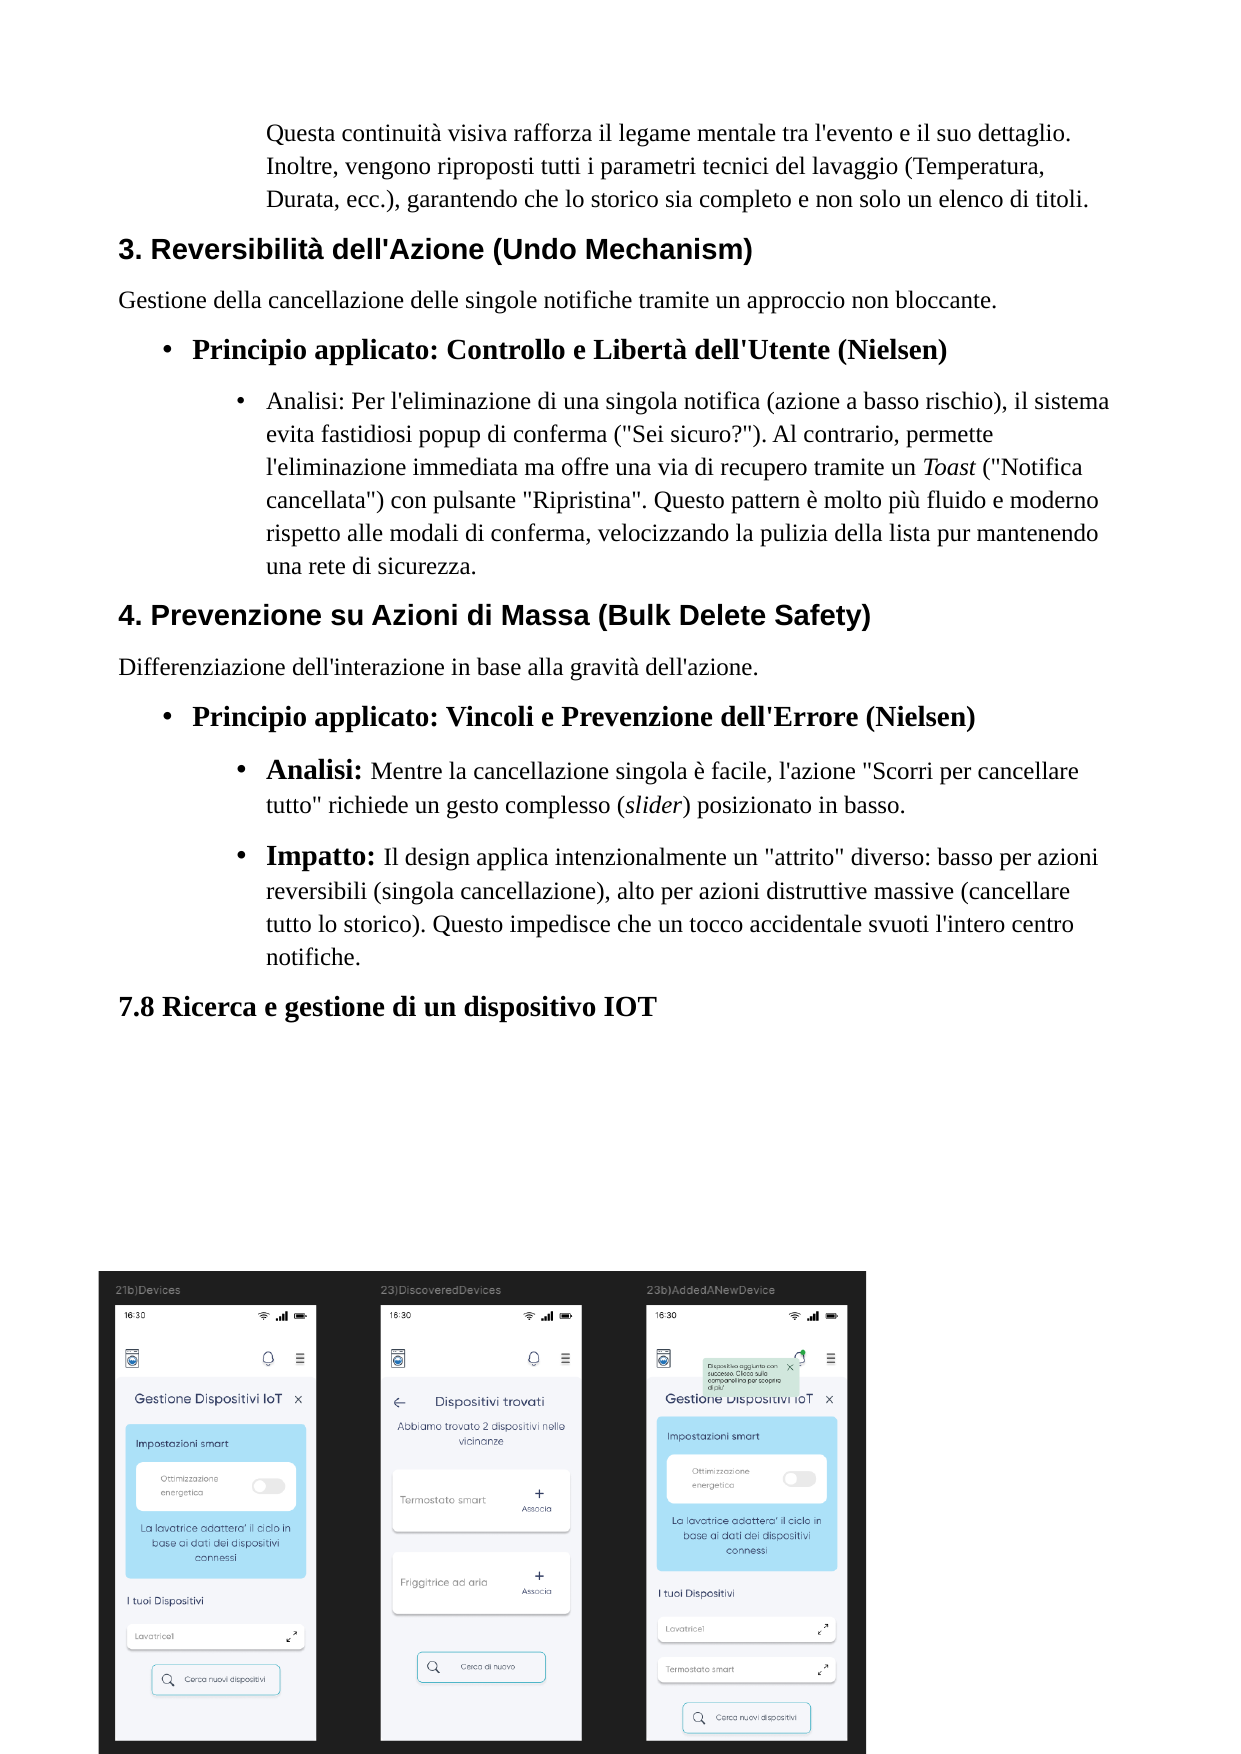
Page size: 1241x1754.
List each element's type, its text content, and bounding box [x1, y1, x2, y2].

subtitle 4. Prevenzione su Azioni di Massa (Bulk Delete Safety) [118, 598, 1122, 632]
list Principio applicato: Vincoli e Prevenzione dell'Errore (Nielsen) [162, 699, 1122, 733]
list Analisi: Mentre la cancellazione singola è facile, l'azione "Scorri per cancellare tutto" richiede un gesto complesso (slider) posizionato in basso. [236, 752, 1122, 819]
list Impatto: Il design applica intenzionalmente un "attrito" diverso: basso per azioni reversibili (singola cancellazione), alto per azioni distruttive massive (cancellare tutto lo storico). Questo impedisce che un tocco accidentale svuoti l'intero centro notifiche. [236, 838, 1122, 971]
text Gestione della cancellazione delle singole notifiche tramite un approccio non bloccante. [118, 285, 1122, 314]
subtitle 3. Reversibilità dell'Azione (Undo Mechanism) [118, 232, 1122, 265]
text Differenziazione dell'interazione in base alla gravità dell'azione. [118, 652, 1122, 680]
list Analisi: Per l'eliminazione di una singola notifica (azione a basso rischio), il sistema evita fastidiosi popup di conferma ("Sei sicuro?"). Al contrario, permette l'eliminazione immediata ma offre una via di recupero tramite un Toast ("Notifica cancellata") con pulsante "Ripristina". Questo pattern è molto più fluido e moderno rispetto alle modali di conferma, velocizzando la pulizia della lista pur mantenendo una rete di sicurezza. [236, 386, 1122, 579]
text 7.8 Ricerca e gestione di un dispositivo IOT [118, 989, 1122, 1023]
list Principio applicato: Controllo e Libertà dell'Utente (Nielsen) [162, 332, 1122, 366]
list Questa continuità visiva rafforza il legame mentale tra l'evento e il suo dettaglio. Inoltre, vengono riproposti tutti i parametri tecnici del lavaggio (Temperatura, Durata, ecc.), garantendo che lo storico sia completo e non solo un elenco di titoli. [236, 118, 1122, 213]
picture [98, 1271, 867, 1754]
